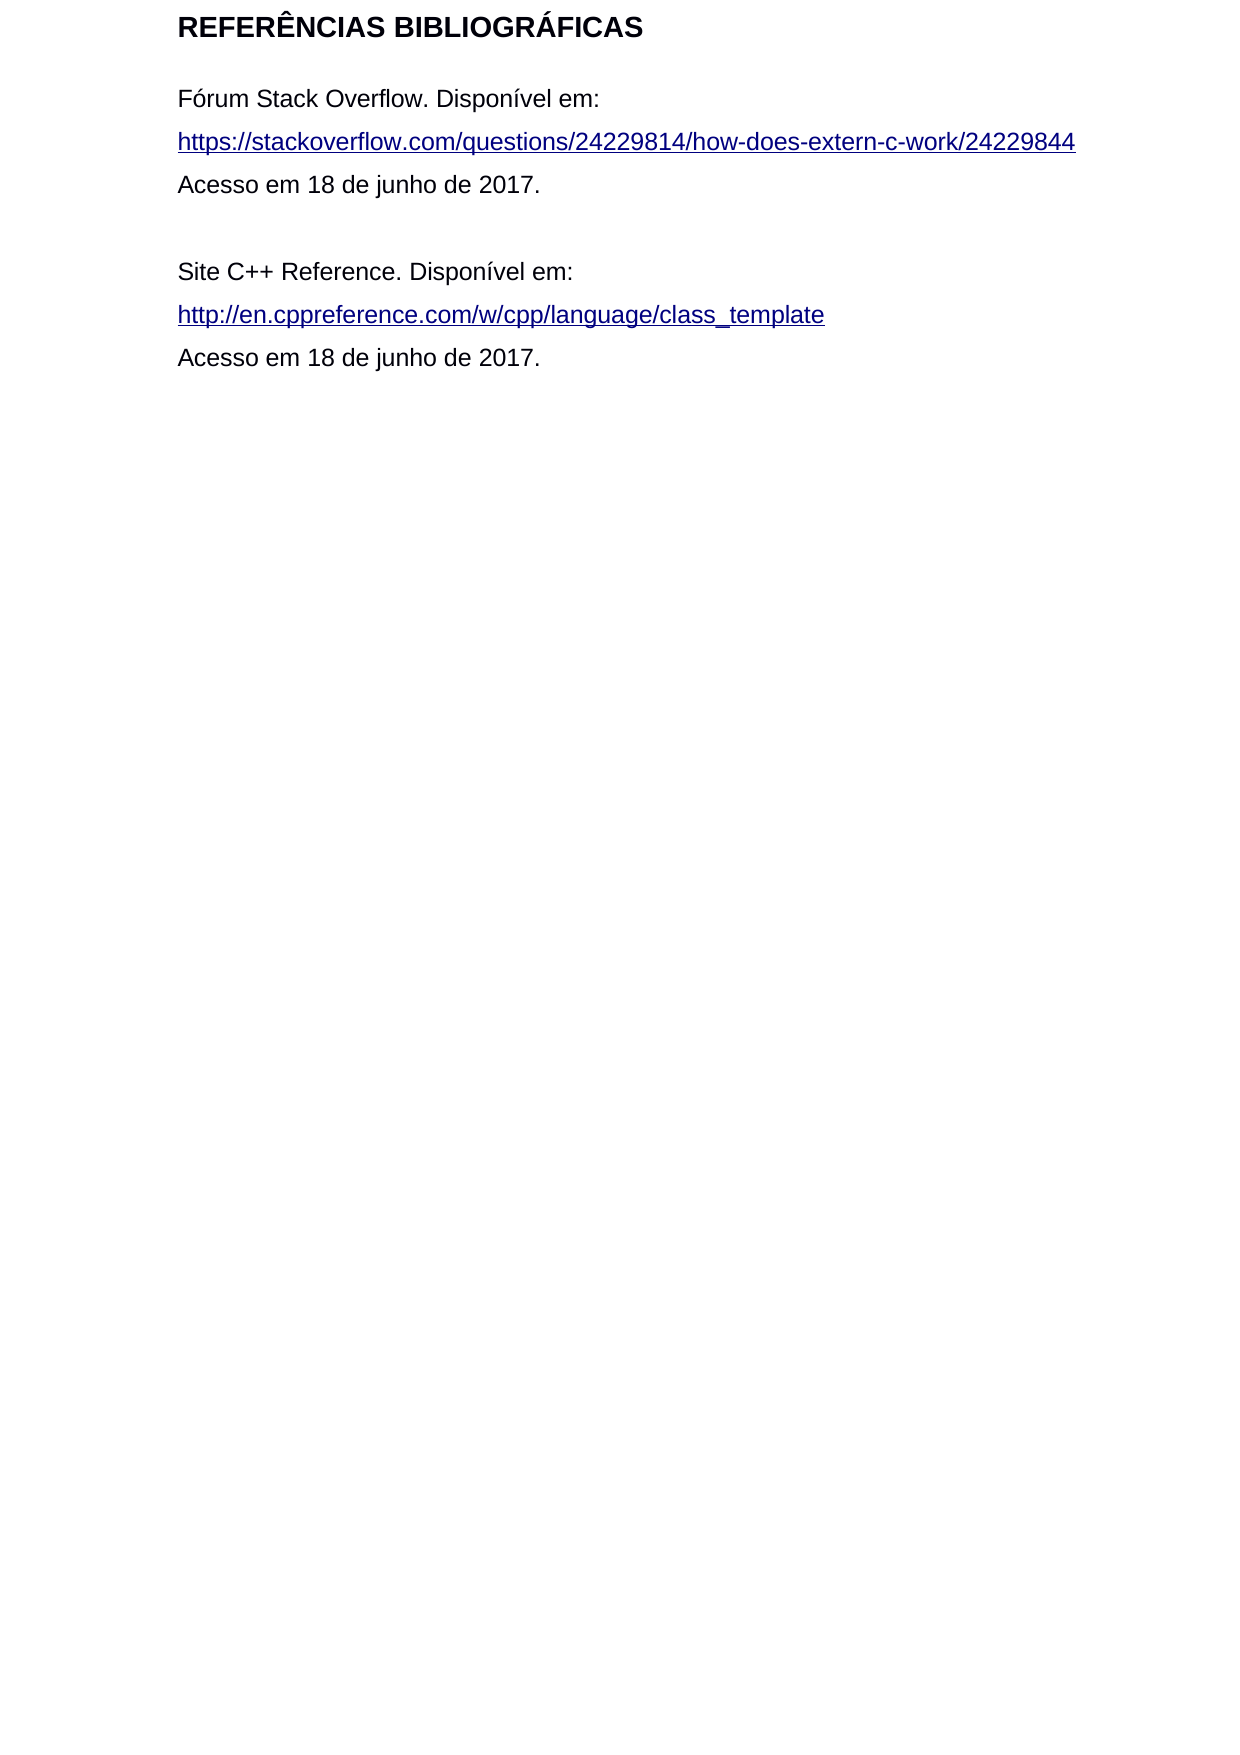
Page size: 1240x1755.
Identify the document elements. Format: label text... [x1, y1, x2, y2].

subtitle REFERÊNCIAS BIBLIOGRÁFICAS [177, 10, 1092, 44]
text Site C++ Reference. Disponível em: http://en.cppreference.com/w/cpp/language/class_template Acesso em 18 de junho de 2017. [177, 257, 904, 372]
text Fórum Stack Overflow. Disponível em: https://stackoverflow.com/questions/24229814/how-does-extern-c-work/24229844 Acesso em 18 de junho de 2017. [177, 84, 1081, 199]
